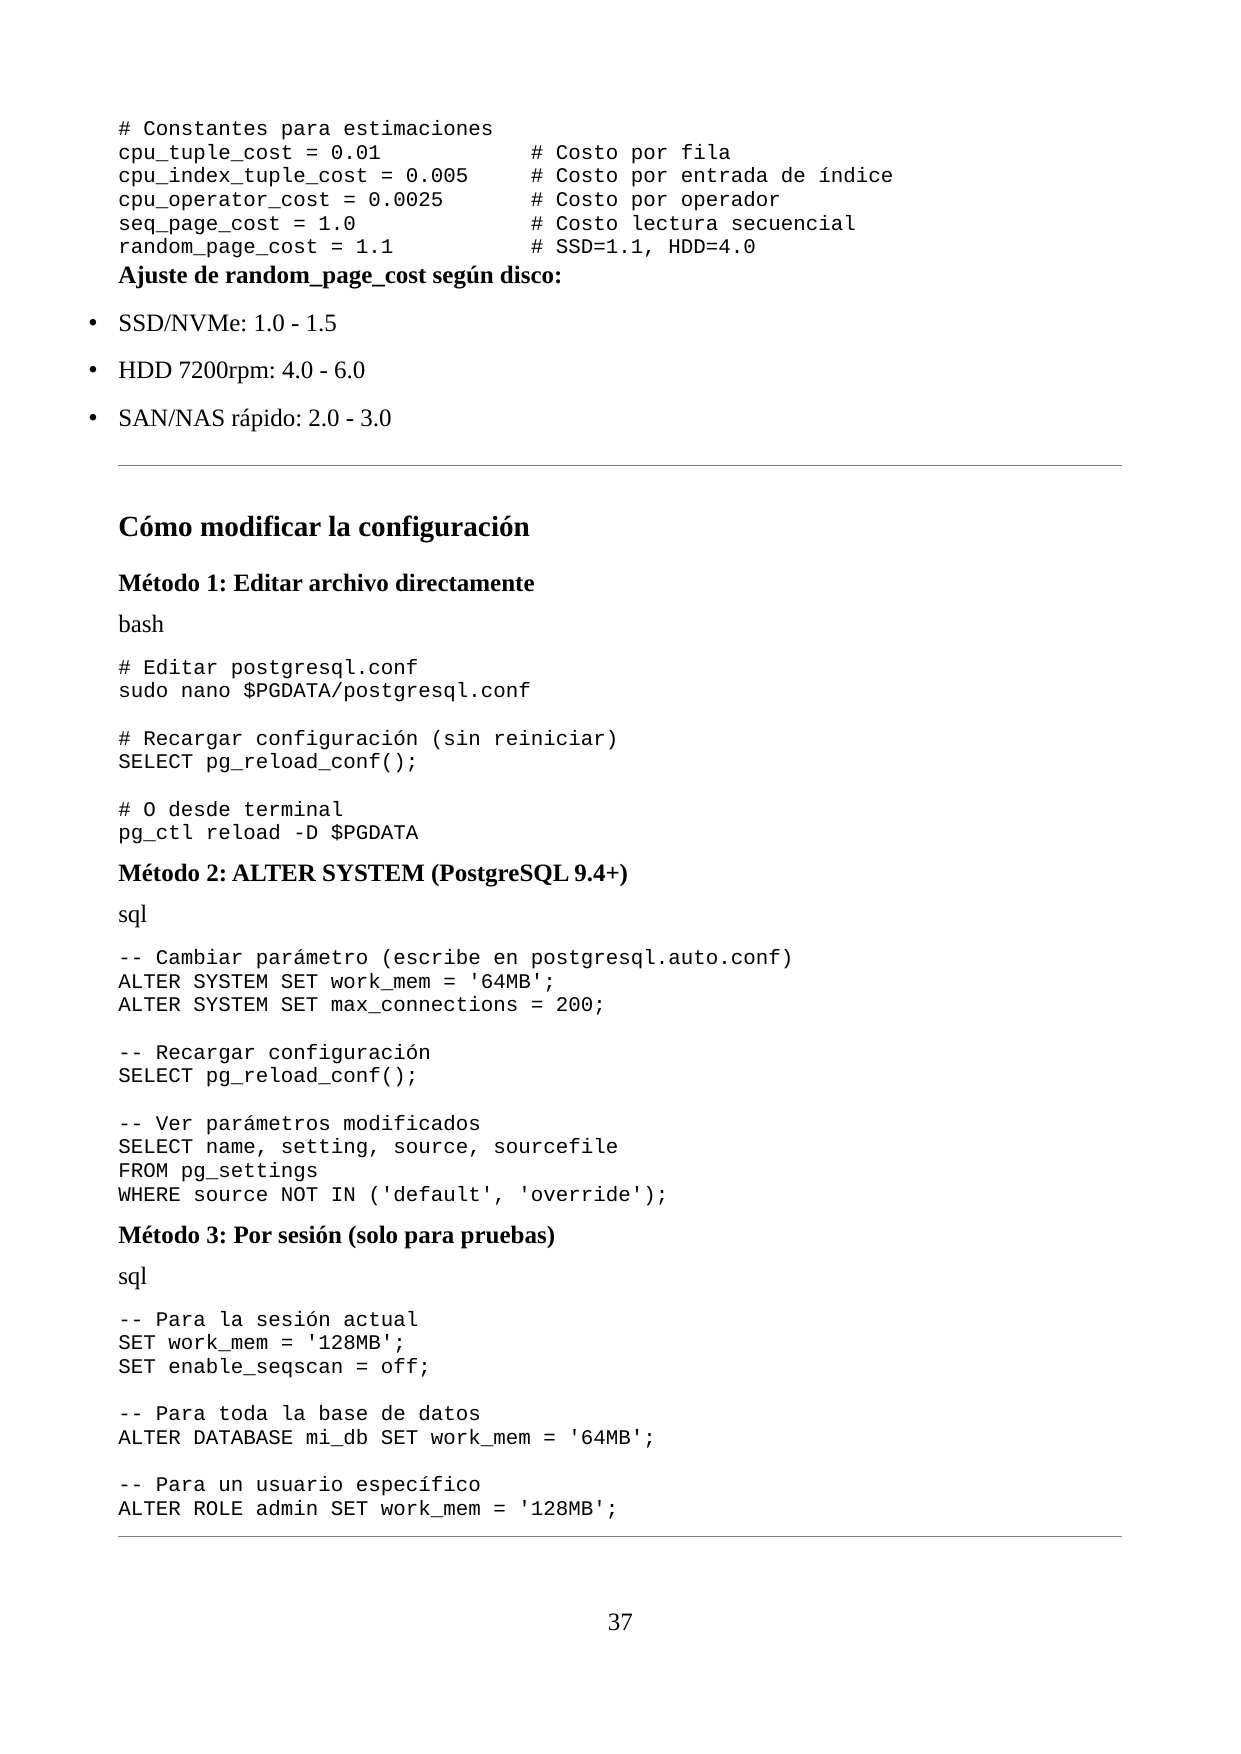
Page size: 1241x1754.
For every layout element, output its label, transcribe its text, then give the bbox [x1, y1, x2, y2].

text SET work_mem = '128MB'; [118, 1332, 1122, 1356]
text ALTER SYSTEM SET work_mem = '64MB'; [118, 971, 1122, 994]
text pg_ctl reload -D $PGDATA [118, 822, 1122, 846]
text random_page_cost = 1.1 # SSD=1.1, HDD=4.0 [118, 236, 1122, 260]
text Ajuste de random_page_cost según disco: [118, 260, 1122, 289]
text -- Para toda la base de datos [118, 1403, 1122, 1427]
text # Recargar configuración (sin reiniciar) [118, 728, 1122, 751]
text ALTER ROLE admin SET work_mem = '128MB'; [118, 1498, 1122, 1521]
text sql [118, 1261, 1122, 1290]
text seq_page_cost = 1.0 # Costo lectura secuencial [118, 213, 1122, 236]
text # Editar postgresql.conf [118, 657, 1122, 680]
text ALTER SYSTEM SET max_connections = 200; [118, 994, 1122, 1018]
text -- Para un usuario específico [118, 1474, 1122, 1498]
list SSD/NVMe: 1.0 - 1.5 [118, 308, 1122, 336]
subtitle Método 1: Editar archivo directamente [118, 568, 1122, 597]
text SELECT name, setting, source, sourcefile [118, 1136, 1122, 1160]
text -- Recargar configuración [118, 1042, 1122, 1065]
text FROM pg_settings [118, 1160, 1122, 1184]
text cpu_index_tuple_cost = 0.005 # Costo por entrada de índice [118, 165, 1122, 189]
text # O desde terminal [118, 798, 1122, 822]
subtitle Cómo modificar la configuración [118, 509, 1122, 543]
list HDD 7200rpm: 4.0 - 6.0 [118, 355, 1122, 384]
text sql [118, 899, 1122, 928]
text SELECT pg_reload_conf(); [118, 751, 1122, 775]
text sudo nano $PGDATA/postgresql.conf [118, 680, 1122, 704]
text -- Cambiar parámetro (escribe en postgresql.auto.conf) [118, 947, 1122, 971]
list SAN/NAS rápido: 2.0 - 3.0 [118, 403, 1122, 432]
text ALTER DATABASE mi_db SET work_mem = '64MB'; [118, 1427, 1122, 1451]
text -- Ver parámetros modificados [118, 1113, 1122, 1136]
text # Constantes para estimaciones [118, 118, 1122, 142]
subtitle Método 3: Por sesión (solo para pruebas) [118, 1220, 1122, 1248]
text bash [118, 609, 1122, 638]
text WHERE source NOT IN ('default', 'override'); [118, 1184, 1122, 1207]
text SET enable_seqscan = off; [118, 1356, 1122, 1379]
text -- Para la sesión actual [118, 1309, 1122, 1332]
text cpu_tuple_cost = 0.01 # Costo por fila [118, 142, 1122, 165]
text cpu_operator_cost = 0.0025 # Costo por operador [118, 189, 1122, 213]
subtitle Método 2: ALTER SYSTEM (PostgreSQL 9.4+) [118, 858, 1122, 887]
text SELECT pg_reload_conf(); [118, 1065, 1122, 1089]
